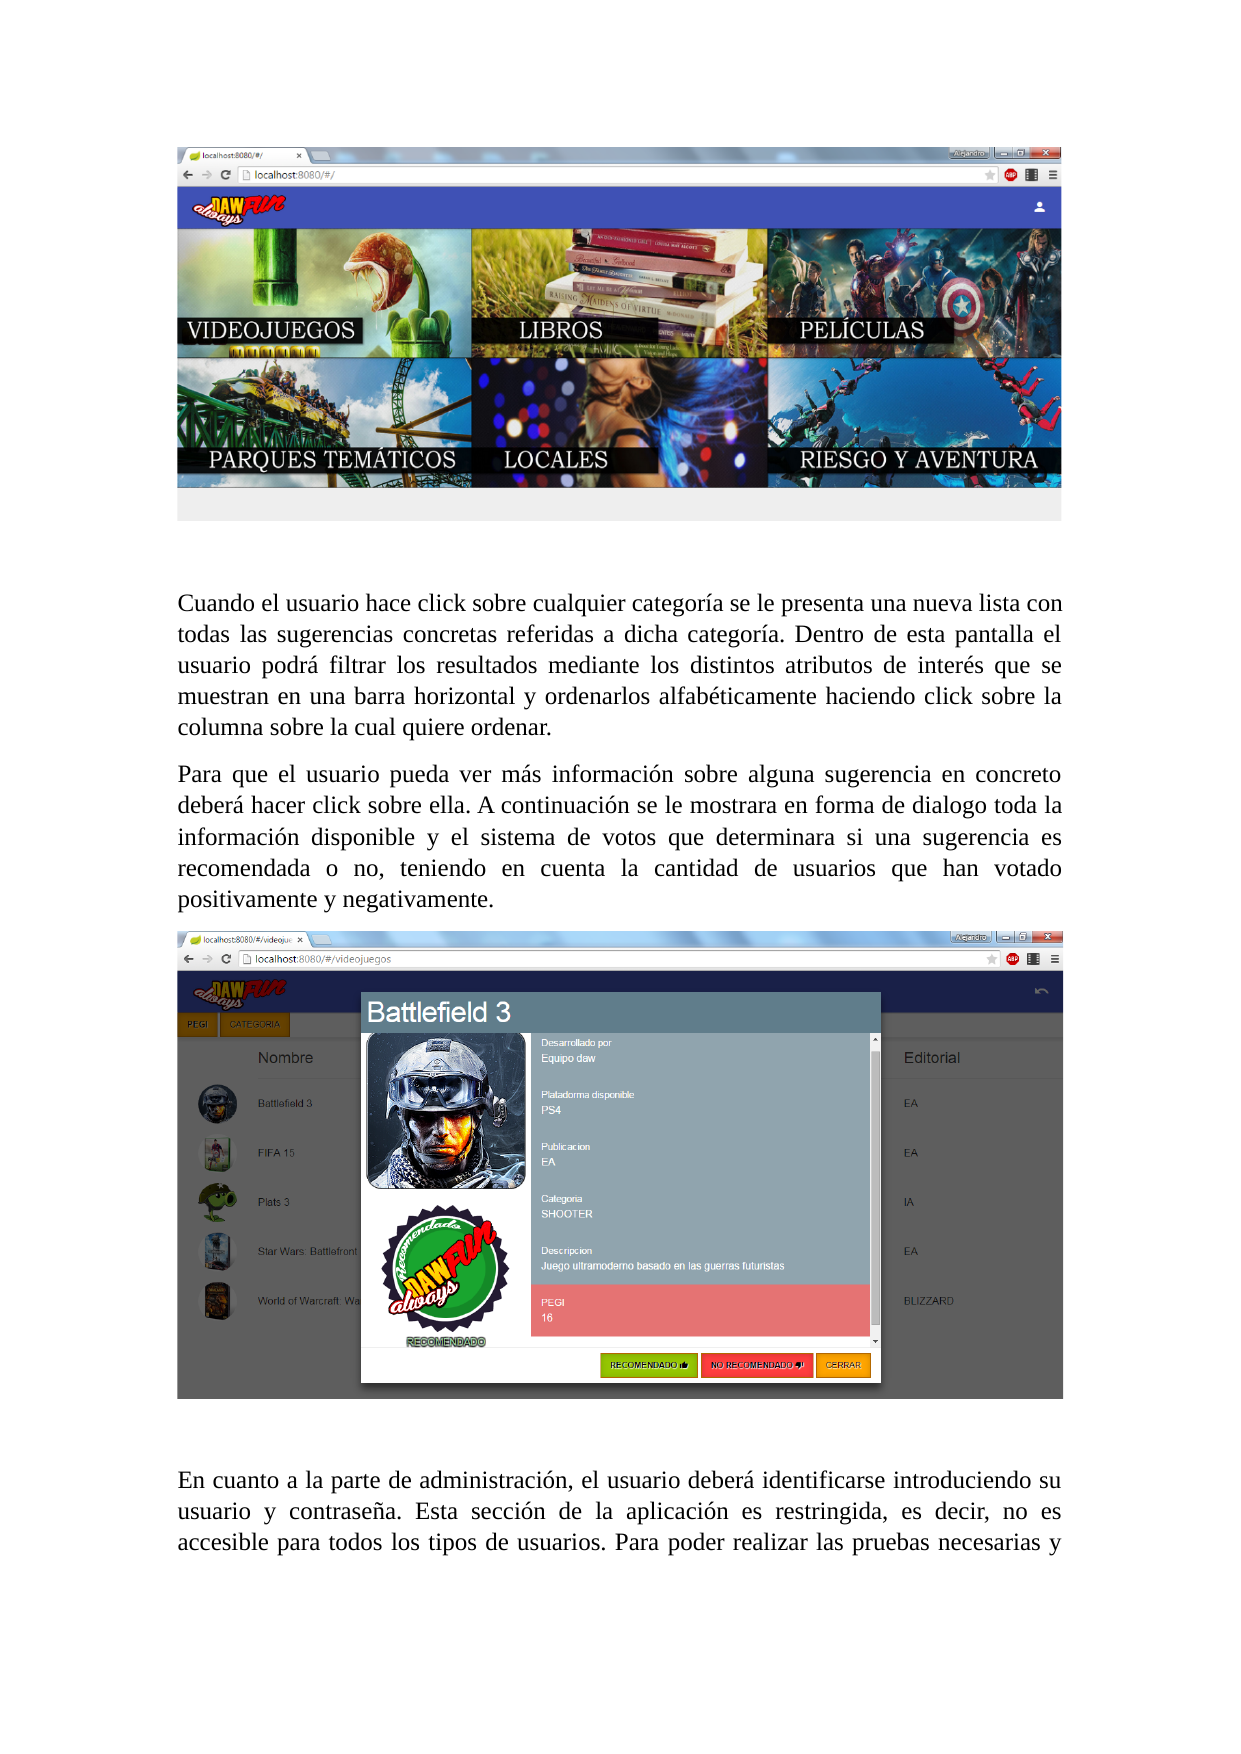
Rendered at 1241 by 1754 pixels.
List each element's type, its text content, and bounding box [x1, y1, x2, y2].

picture [177, 147, 1062, 521]
text En cuanto a la parte de administración, el usuario deberá identificarse introduciendo su usuario y contraseña. Esta sección de la aplicación es restringida, es decir, no es accesible para todos los tipos de usuarios. Para poder realizar las pruebas necesarias y [177, 1465, 1063, 1556]
picture [177, 931, 1064, 1399]
text Para que el usuario pueda ver más información sobre alguna sugerencia en concreto deberá hacer click sobre ella. A continuación se le mostrara en forma de dialogo toda la información disponible y el sistema de votos que determinara si una sugerencia es recomendada o no, teniendo en cuenta la cantidad de usuarios que han votado positivamente y negativamente. [177, 759, 1063, 912]
text Cuando el usuario hace click sobre cualquier categoría se le presenta una nueva lista con todas las sugerencias concretas referidas a dicha categoría. Dentro de esta pantalla el usuario podrá filtrar los resultados mediante los distintos atributos de interés que se muestran en una barra horizontal y ordenarlos alfabéticamente haciendo click sobre la columna sobre la cual quiere ordenar. [177, 588, 1063, 741]
